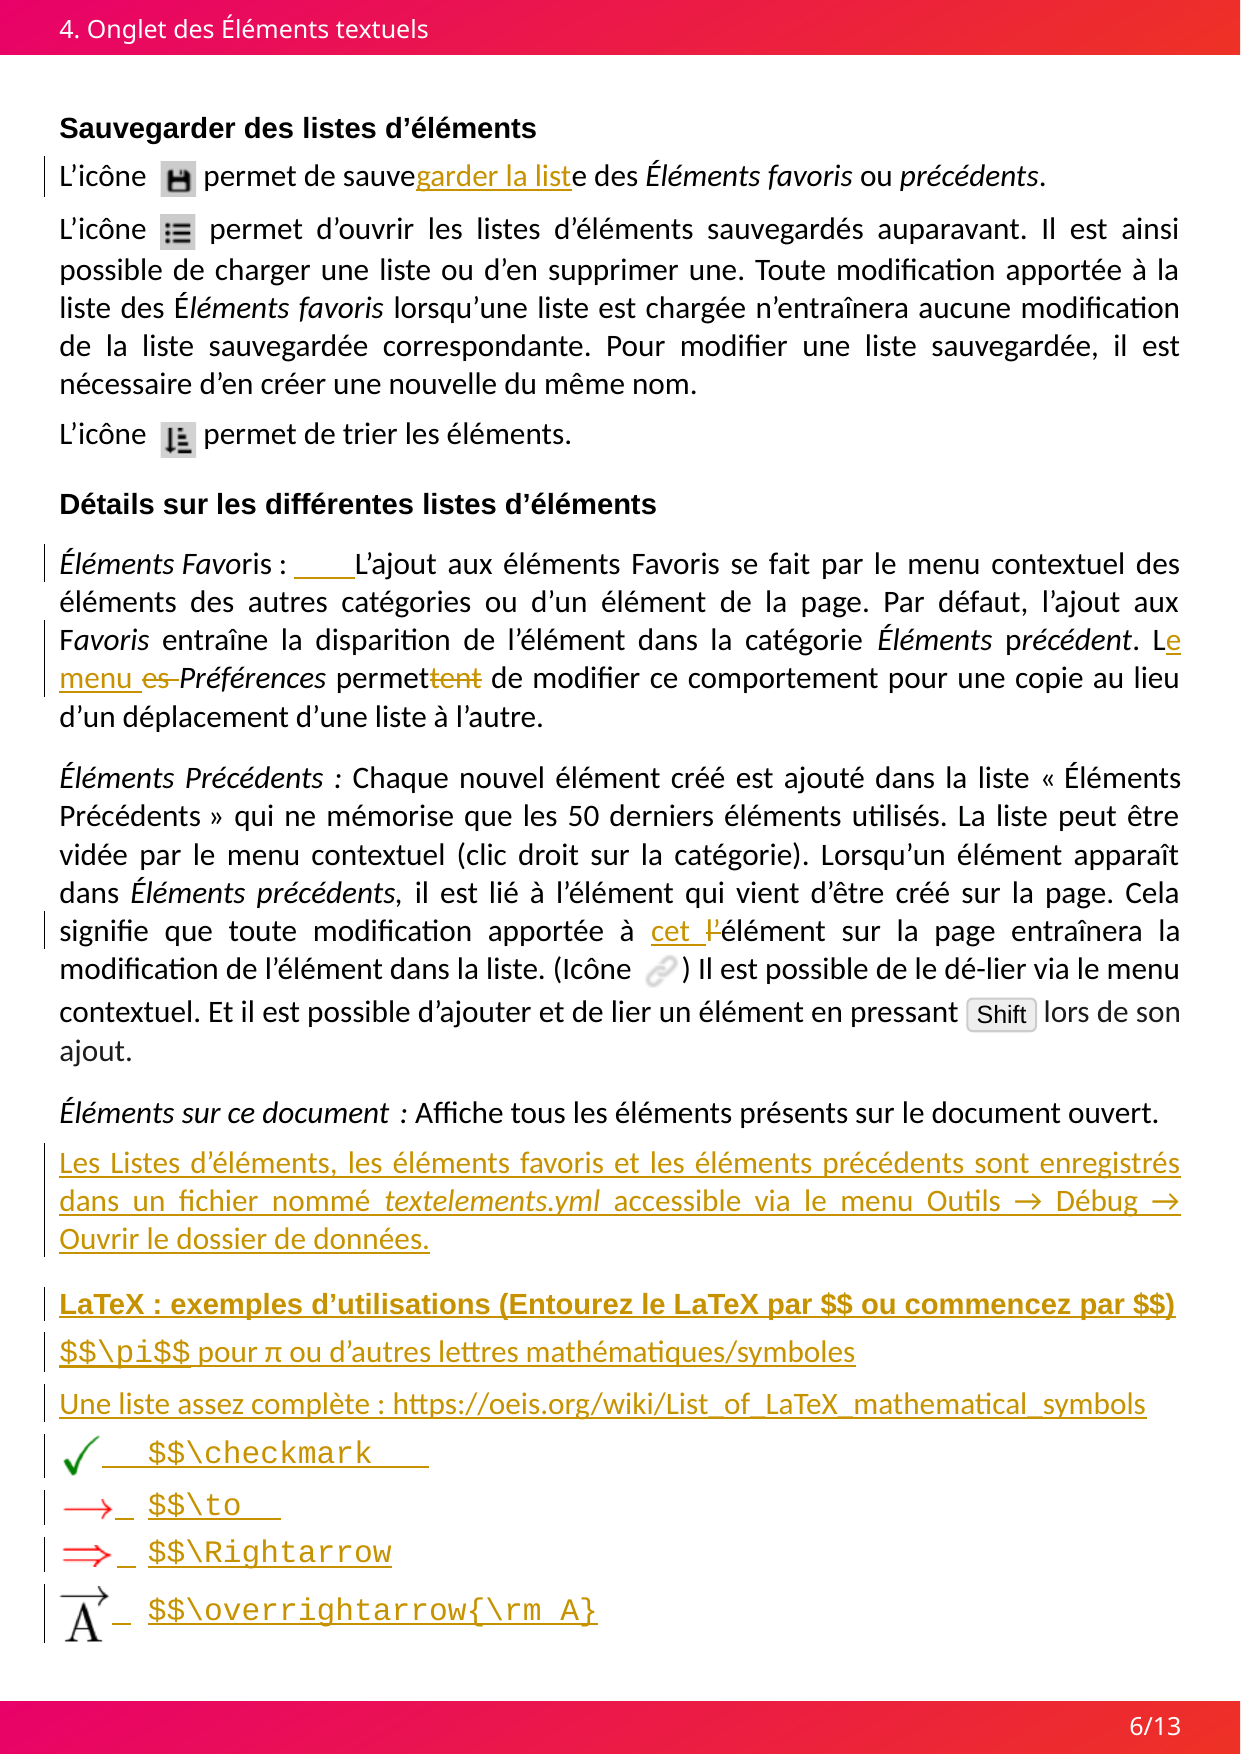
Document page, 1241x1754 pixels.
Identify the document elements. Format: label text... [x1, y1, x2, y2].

text Éléments sur ce document : Affiche tous les éléments présents sur le document ouvert. [59, 1093, 1181, 1131]
subtitle Sauvegarder des listes d’éléments [59, 111, 1181, 144]
picture [160, 422, 197, 458]
text Éléments Favoris : L’ajout aux éléments Favoris se fait par le menu contextuel des éléments des autres catégories ou d’un élément de la page. Par défaut, l’ajout aux Favoris entraîne la disparition de l’élément dans la catégorie Éléments précédent. Le menu Préférences permet de modifier ce comportement pour une copie au lieu d’un déplacement d’une liste à l’autre. [59, 544, 1181, 735]
text Une liste assez complète : https://oeis.org/wiki/List_of_LaTeX_mathematical_symbols [59, 1384, 1181, 1422]
subtitle Détails sur les différentes listes d’éléments [59, 487, 1181, 521]
text Les Listes d’éléments, les éléments favoris et les éléments précédents sont enregistrés [59, 1143, 1181, 1176]
text $$\checkmark [102, 1434, 1181, 1478]
text $$\overrightarrow{\rm A} [113, 1584, 1181, 1643]
text $$\pi$$ pour π ou d’autres lettres mathématiques/symboles [59, 1332, 1181, 1372]
text Ouvrir le dossier de données. [59, 1216, 1181, 1257]
picture [59, 1495, 116, 1522]
text L’icône permet de sauvegarder la liste des Éléments favoris ou précédents. [59, 156, 1181, 197]
picture [160, 161, 197, 197]
text L’icône permet d’ouvrir les listes d’éléments sauvegardés auparavant. Il est ainsi possible de charger une liste ou d’en supprimer une. Toute modification apportée à la liste des Éléments favoris lorsqu’une liste est chargée n’entraînera aucune modification de la liste sauvegardée correspondante. Pour modifier une liste sauvegardée, il est nécessaire d’en créer une nouvelle du même nom. [59, 209, 1181, 402]
picture [59, 1433, 102, 1478]
text dans un fichier nommé textelements.yml accessible via le menu Outils → Débug → [59, 1178, 1181, 1214]
text $$\Rightarrow [59, 1537, 1181, 1572]
picture [639, 951, 682, 993]
picture [59, 1584, 113, 1643]
text L’icône permet de trier les éléments. [59, 414, 1181, 457]
text $$\to [59, 1489, 1181, 1525]
picture [59, 1541, 117, 1571]
text Éléments Précédents : Chaque nouvel élément créé est ajouté dans la liste « Éléments Précédents » qui ne mémorise que les 50 derniers éléments utilisés. La liste peut être vidée par le menu contextuel (clic droit sur la catégorie). Lorsqu’un élément apparaît dans Éléments précédents, il est lié à l’élément qui vient d’être créé sur la page. Cela signifie que toute modification apportée à cet élément sur la page entraînera la modification de l’élément dans la liste. (Icône ) Il est possible de le dé-lier via le menu contextuel. Et il est possible d’ajouter et de lier un élément en pressant lors de son ajout. [59, 758, 1181, 1069]
picture [160, 214, 196, 250]
subtitle LaTeX : exemples d’utilisations (Entourez le LaTeX par $$ ou commencez par $$) [59, 1287, 1181, 1321]
